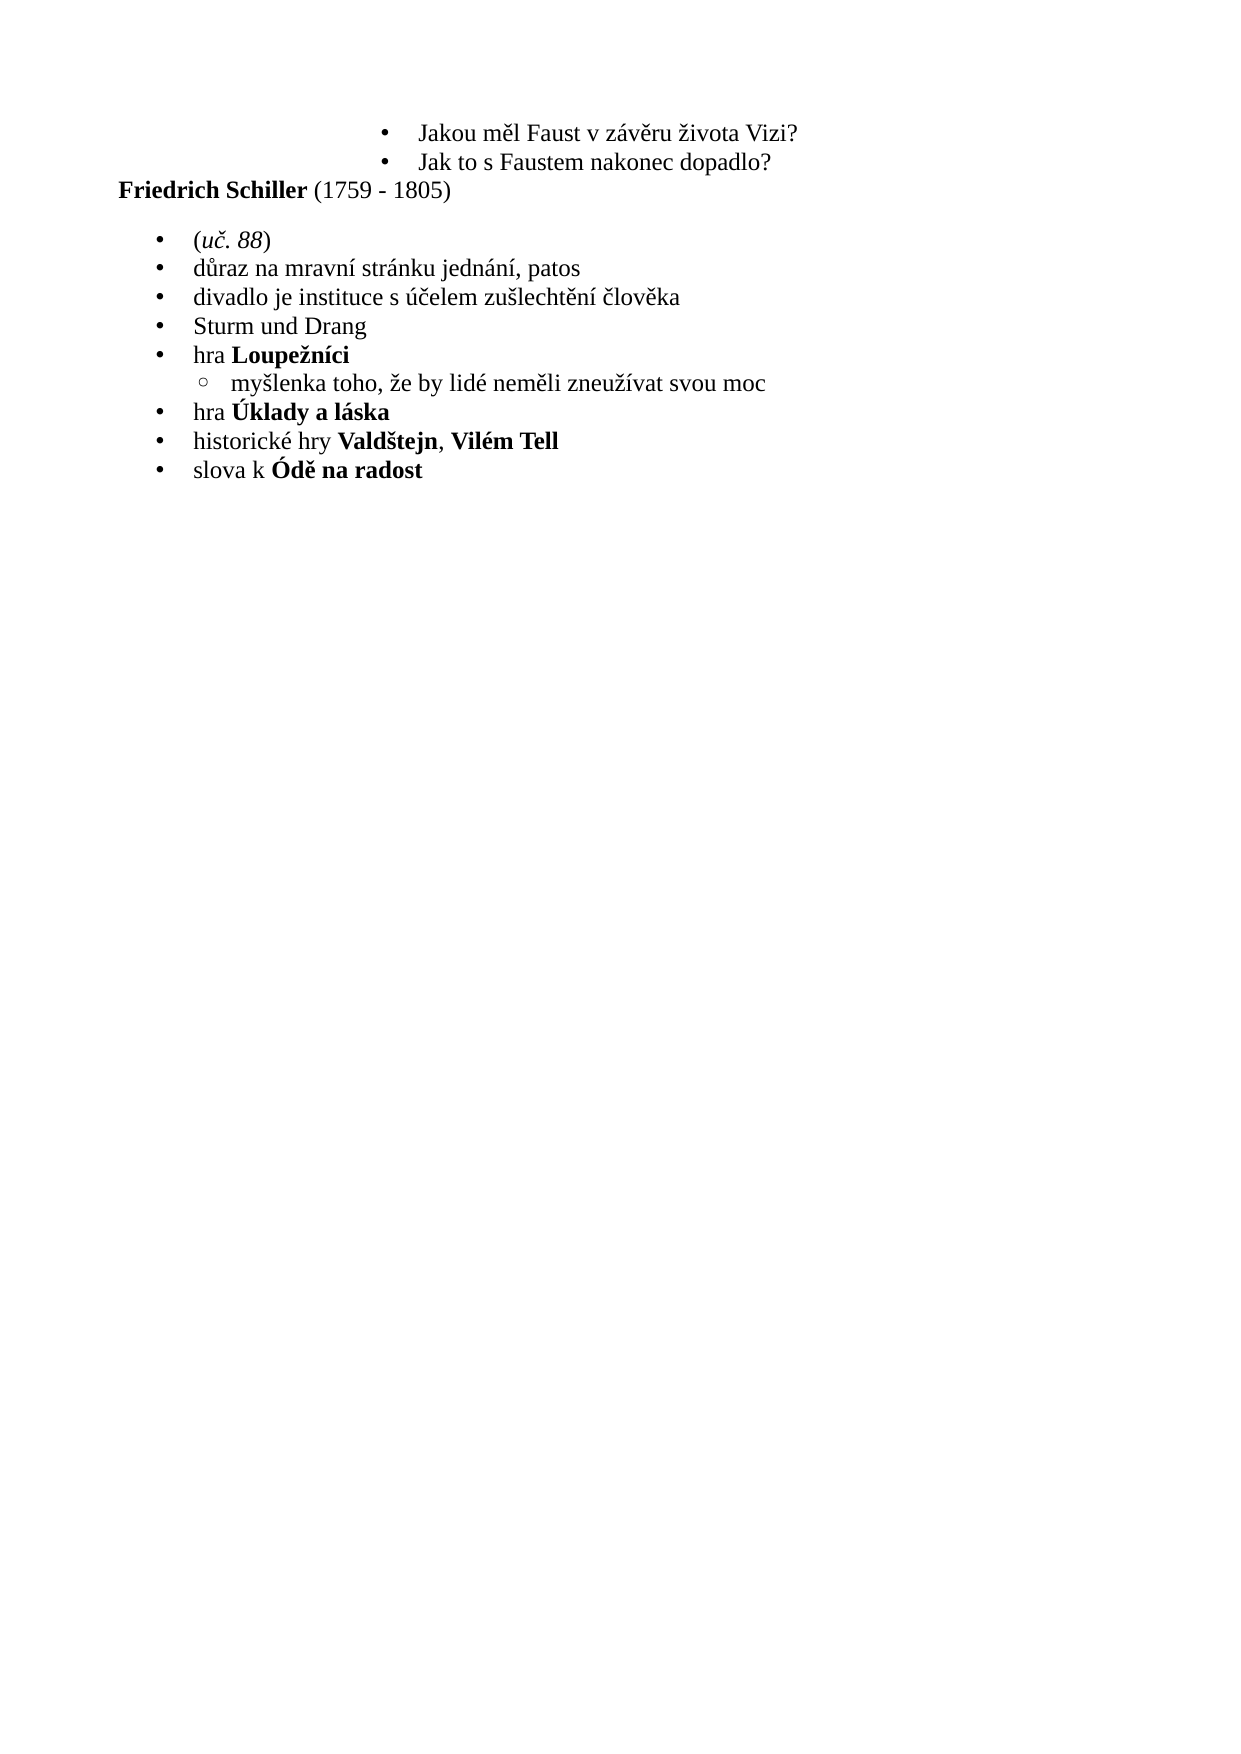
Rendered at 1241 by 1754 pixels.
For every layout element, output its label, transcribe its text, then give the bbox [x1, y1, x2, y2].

list slova k Ódě na radost [156, 455, 1122, 483]
list historické hry Valdštejn, Vilém Tell [156, 426, 1122, 455]
text Friedrich Schiller (1759 - 1805) [118, 176, 1122, 204]
list hra Loupežníci [156, 340, 1122, 368]
list důraz na mravní stránku jednání, patos [156, 253, 1122, 282]
list myšlenka toho, že by lidé neměli zneužívat svou moc [193, 368, 1122, 397]
list Jakou měl Faust v závěru života Vizi? [381, 118, 1122, 147]
list Jak to s Faustem nakonec dopadlo? [381, 147, 1122, 176]
list (uč. 88) [156, 225, 1122, 253]
list divadlo je instituce s účelem zušlechtění člověka [156, 282, 1122, 311]
list Sturm und Drang [156, 311, 1122, 340]
list hra Úklady a láska [156, 397, 1122, 426]
